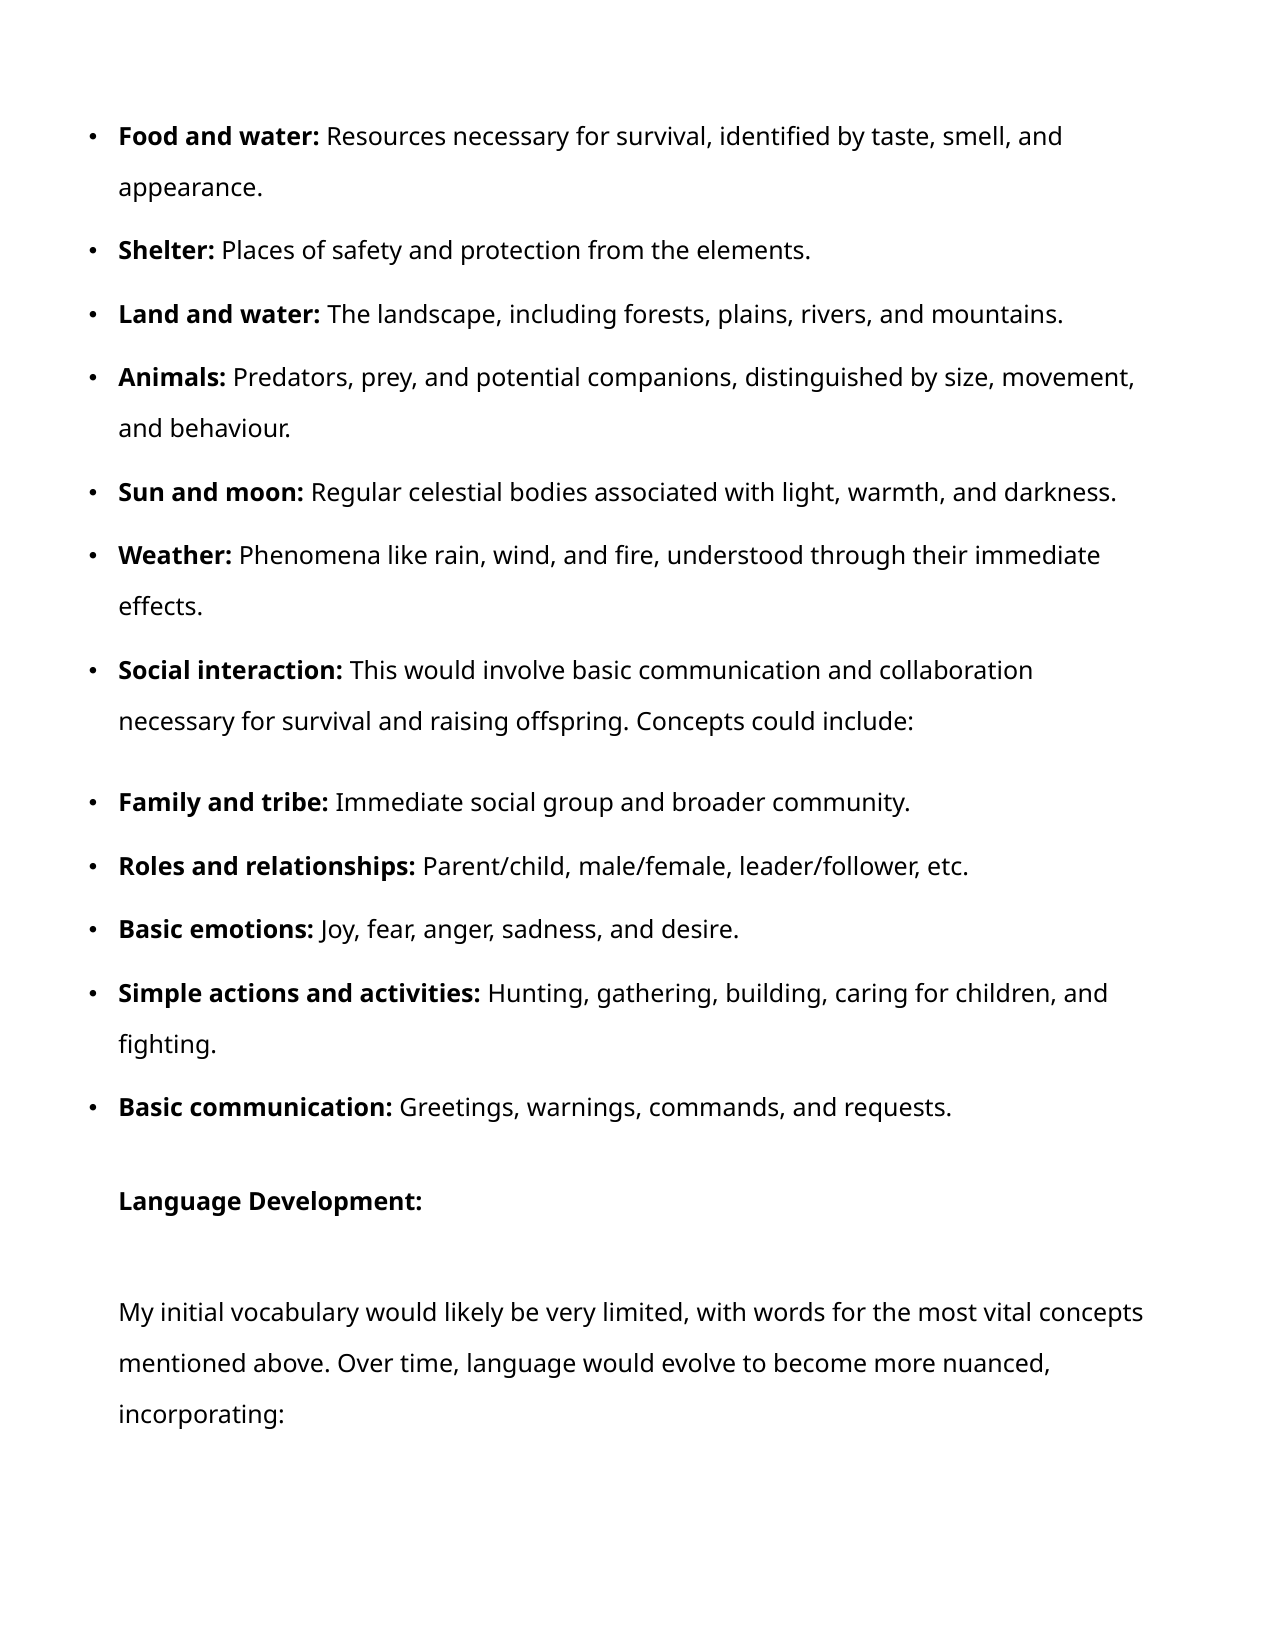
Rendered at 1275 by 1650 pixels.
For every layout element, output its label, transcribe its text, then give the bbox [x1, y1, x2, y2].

list Animals: Predators, prey, and potential companions, distinguished by size, movement, and behaviour. [118, 360, 1157, 445]
list Basic emotions: Joy, fear, anger, sadness, and desire. [118, 912, 1157, 946]
list Food and water: Resources necessary for survival, identified by taste, smell, and appearance. [118, 118, 1157, 203]
list Sun and moon: Regular celestial bodies associated with light, warmth, and darkness. [118, 474, 1157, 508]
list Family and tribe: Immediate social group and broader community. [118, 784, 1157, 819]
list Land and water: The landscape, including forests, plains, rivers, and mountains. [118, 296, 1157, 330]
list Basic communication: Greetings, warnings, commands, and requests. [118, 1090, 1157, 1124]
list Social interaction: This would involve basic communication and collaboration necessary for survival and raising offspring. Concepts could include: [118, 652, 1157, 738]
text My initial vocabulary would likely be very limited, with words for the most vital concepts mentioned above. Over time, language would evolve to become more nuanced, incorporating: [118, 1294, 1157, 1431]
list Simple actions and activities: Hunting, gathering, building, caring for children, and fighting. [118, 975, 1157, 1060]
list Roles and relationships: Parent/child, male/female, leader/follower, etc. [118, 848, 1157, 882]
list Weather: Phenomena like rain, wind, and fire, understood through their immediate effects. [118, 538, 1157, 623]
text Language Development: [118, 1183, 1157, 1217]
list Shelter: Places of safety and protection from the elements. [118, 233, 1157, 267]
